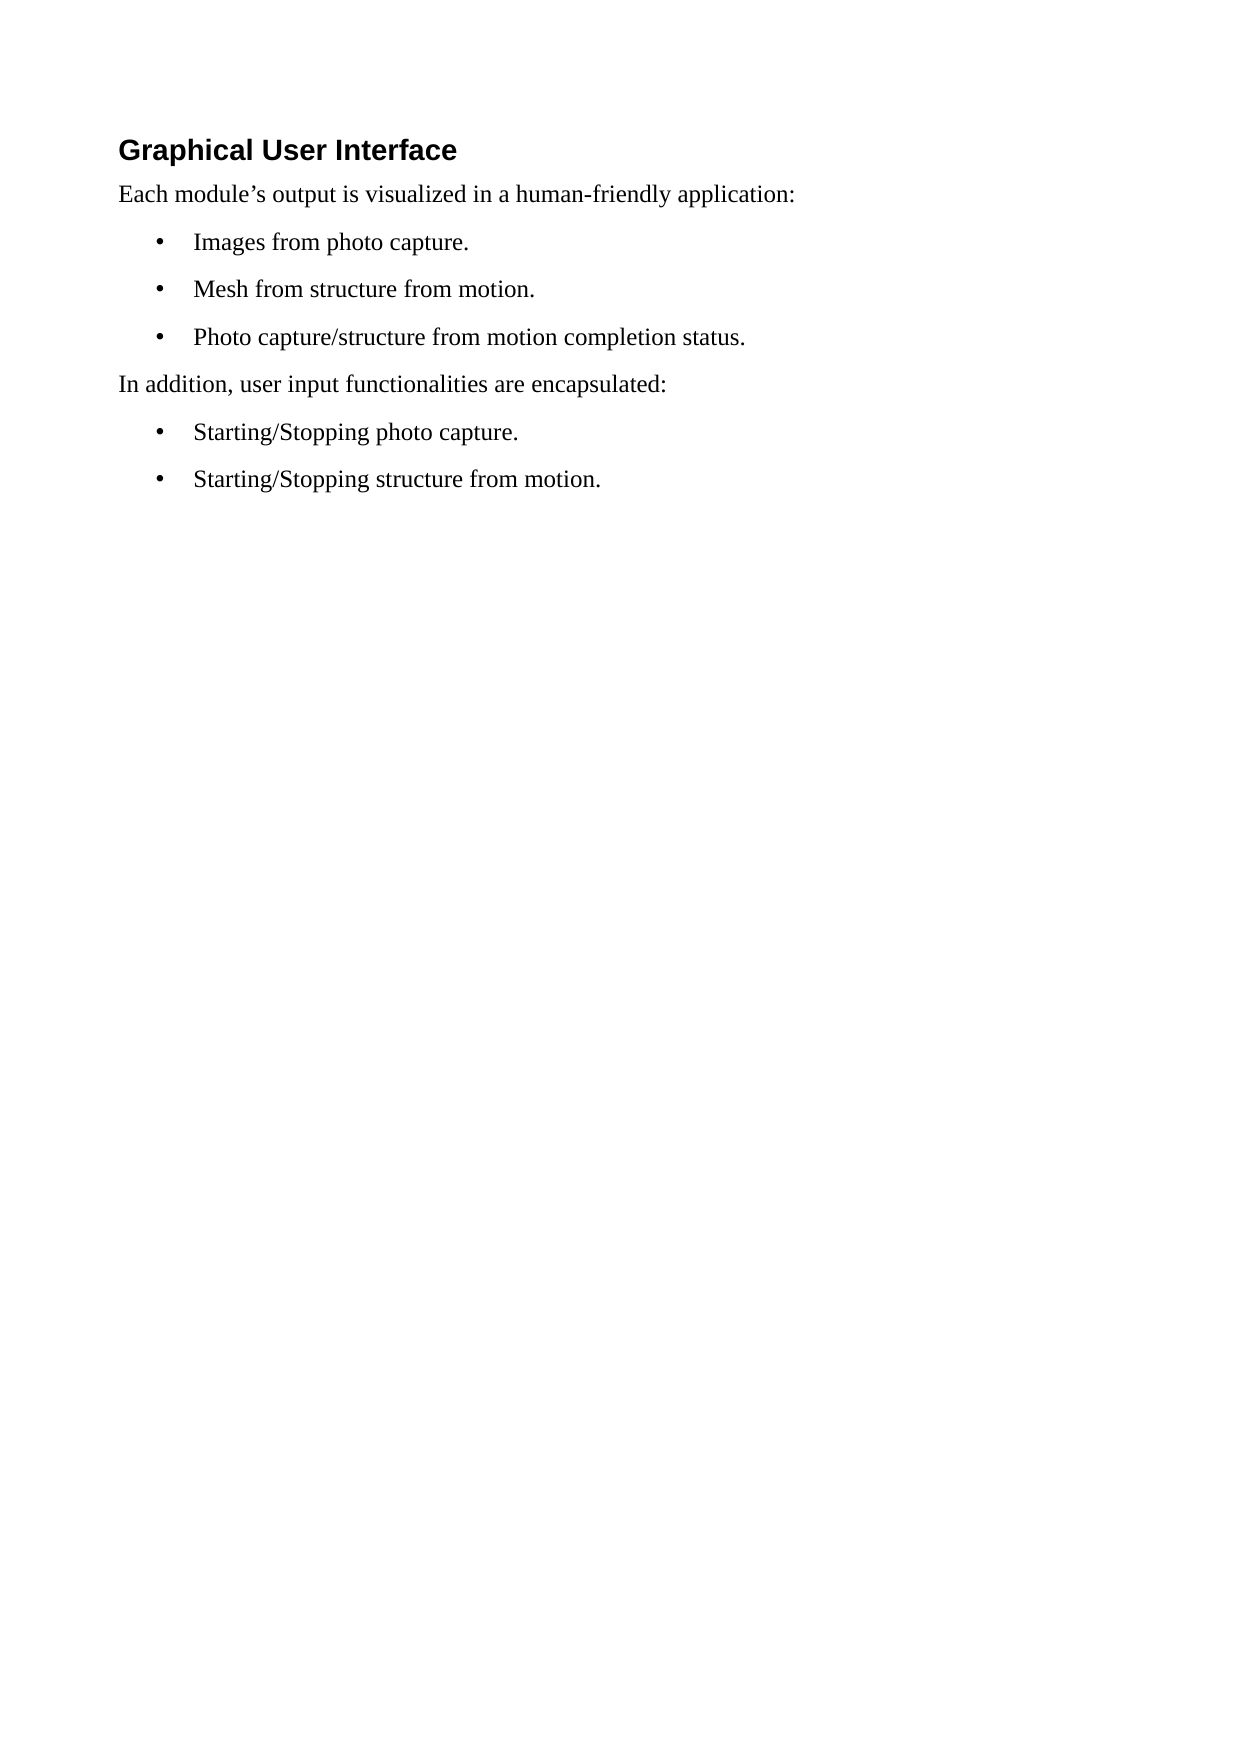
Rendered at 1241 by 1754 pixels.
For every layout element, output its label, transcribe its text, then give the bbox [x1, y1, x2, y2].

list Images from photo capture. [156, 227, 1122, 255]
text In addition, user input functionalities are encapsulated: [118, 369, 1122, 398]
list Photo capture/structure from motion completion status. [156, 322, 1122, 351]
list Starting/Stopping structure from motion. [156, 464, 1122, 493]
list Mesh from structure from motion. [156, 274, 1122, 303]
subtitle Graphical User Interface [118, 133, 1122, 166]
list Starting/Stopping photo capture. [156, 417, 1122, 446]
text Each module’s output is visualized in a human-friendly application: [118, 179, 1122, 208]
